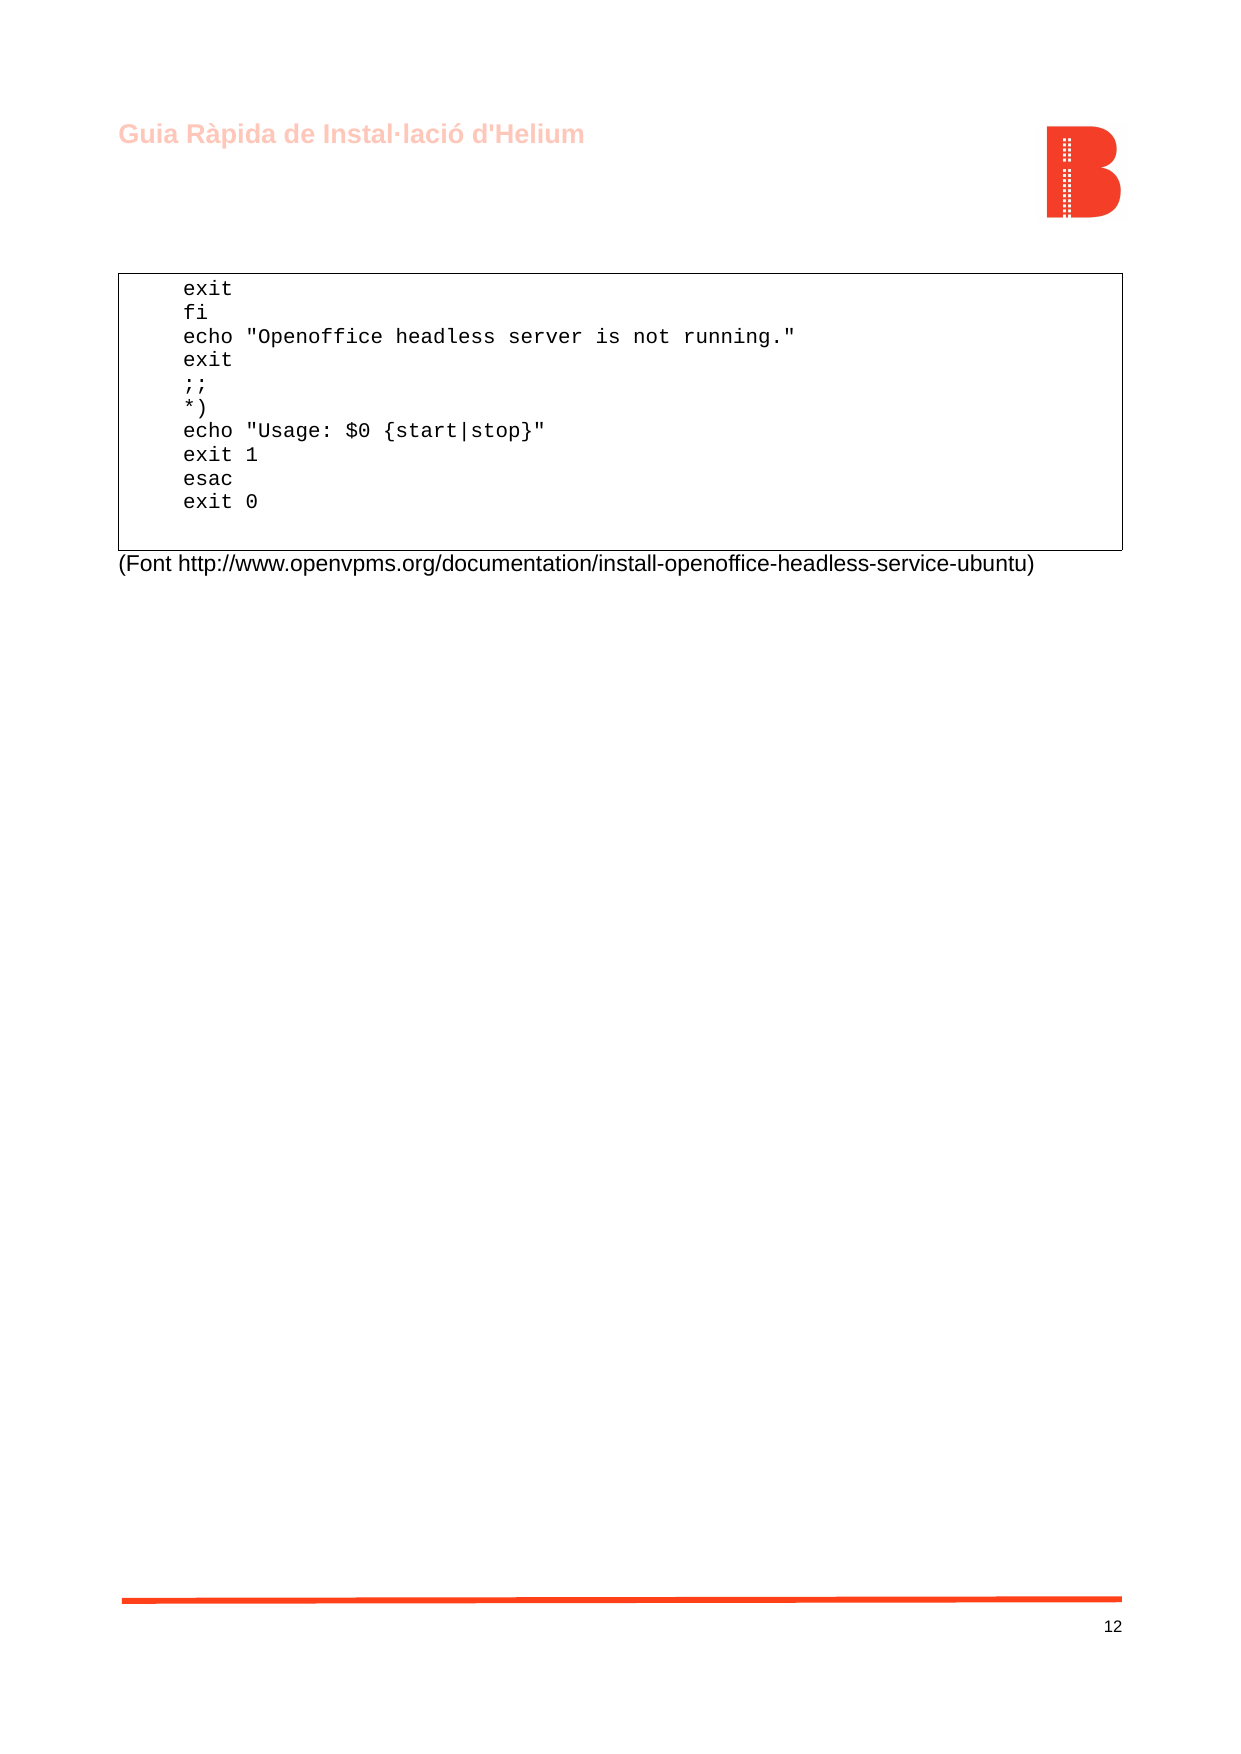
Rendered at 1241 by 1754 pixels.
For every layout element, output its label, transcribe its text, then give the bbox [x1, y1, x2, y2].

table_header exit fi echo "Openoffice headless server is not running." exit ;; *) echo "Usage: $0 {start|stop}" exit 1 esac exit 0 [119, 274, 1122, 550]
text (Font http://www.openvpms.org/documentation/install-openoffice-headless-service-ubuntu) [118, 551, 1122, 577]
picture [1036, 124, 1130, 221]
